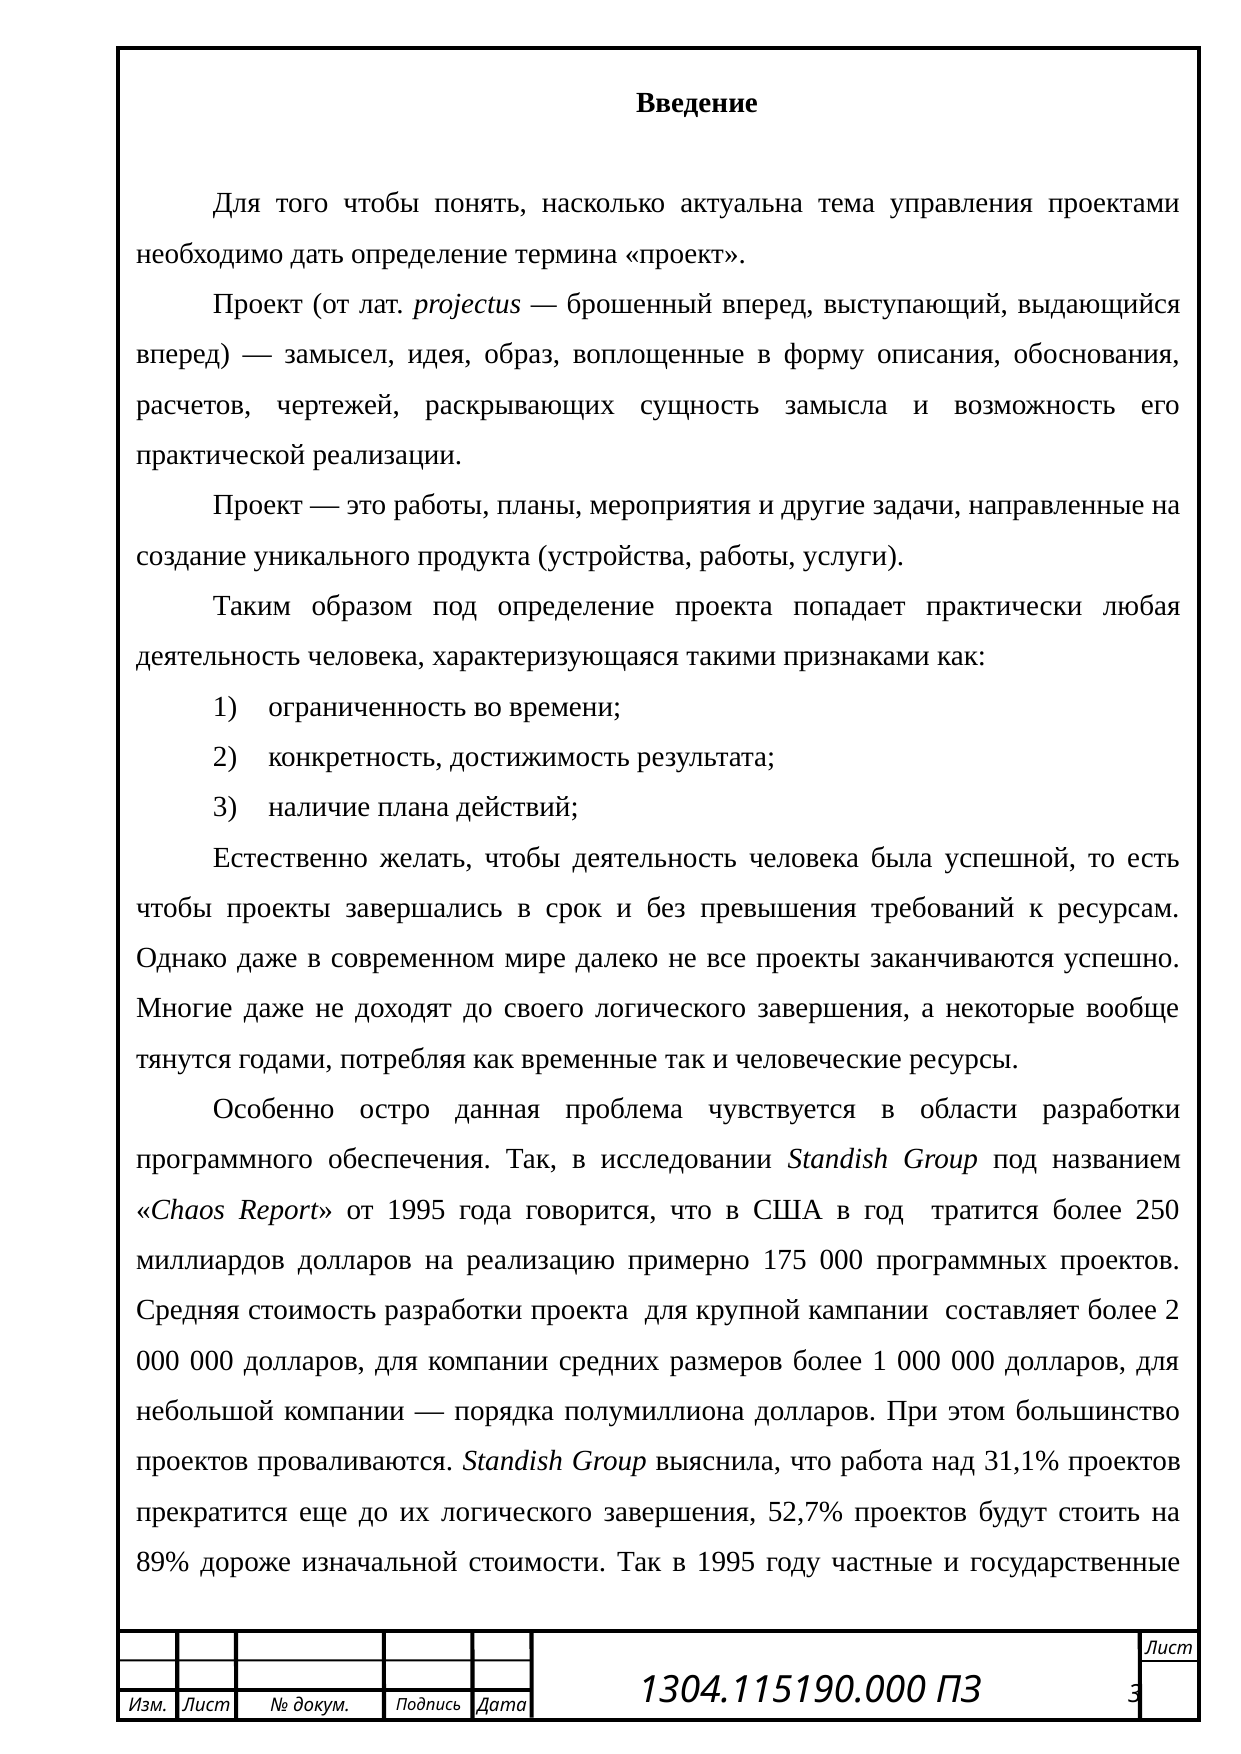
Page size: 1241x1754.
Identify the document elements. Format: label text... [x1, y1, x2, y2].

list конкретность, достижимость результата; [136, 739, 1181, 773]
list наличие плана действий; [136, 789, 1181, 823]
text Естественно желать, чтобы деятельность человека была успешной, то есть чтобы проекты завершались в срок и без превышения требований к ресурсам. Однако даже в современном мире далеко не все проекты заканчиваются успешно. Многие даже не доходят до своего логического завершения, а некоторые вообще тянутся годами, потребляя как временные так и человеческие ресурсы. [136, 840, 1181, 1074]
list ограниченность во времени; [136, 689, 1181, 722]
text Особенно остро данная проблема чувствуется в области разработки программного обеспечения. Так, в исследовании Standish Group под названием «Chaos Report» от 1995 года говорится, что в США в год тратится более 250 миллиардов долларов на реализацию примерно 175 000 программных проектов. Средняя стоимость разработки проекта для крупной кампании составляет более 2 000 000 долларов, для компании средних размеров более 1 000 000 долларов, для небольшой компании — порядка полумиллиона долларов. При этом большинство проектов проваливаются. Standish Group выяснила, что работа над 31,1% проектов прекратится еще до их логического завершения, 52,7% проектов будут стоить на 89% дороже изначальной стоимости. Так в 1995 году частные и государственные [136, 1091, 1181, 1578]
text Проект — это работы, планы, мероприятия и другие задачи, направленные на создание уникального продукта (устройства, работы, услуги). [136, 487, 1181, 571]
subtitle Введение [136, 85, 1181, 118]
text Таким образом под определение проекта попадает практически любая деятельность человека, характеризующаяся такими признаками как: [136, 588, 1181, 672]
text Для того чтобы понять, насколько актуальна тема управления проектами необходимо дать определение термина «проект». [136, 186, 1181, 269]
text Проект (от лат. projectus — брошенный вперед, выступающий, выдающийся вперед) — замысел, идея, образ, воплощенные в форму описания, обоснования, расчетов, чертежей, раскрывающих сущность замысла и возможность его практической реализации. [136, 286, 1181, 471]
